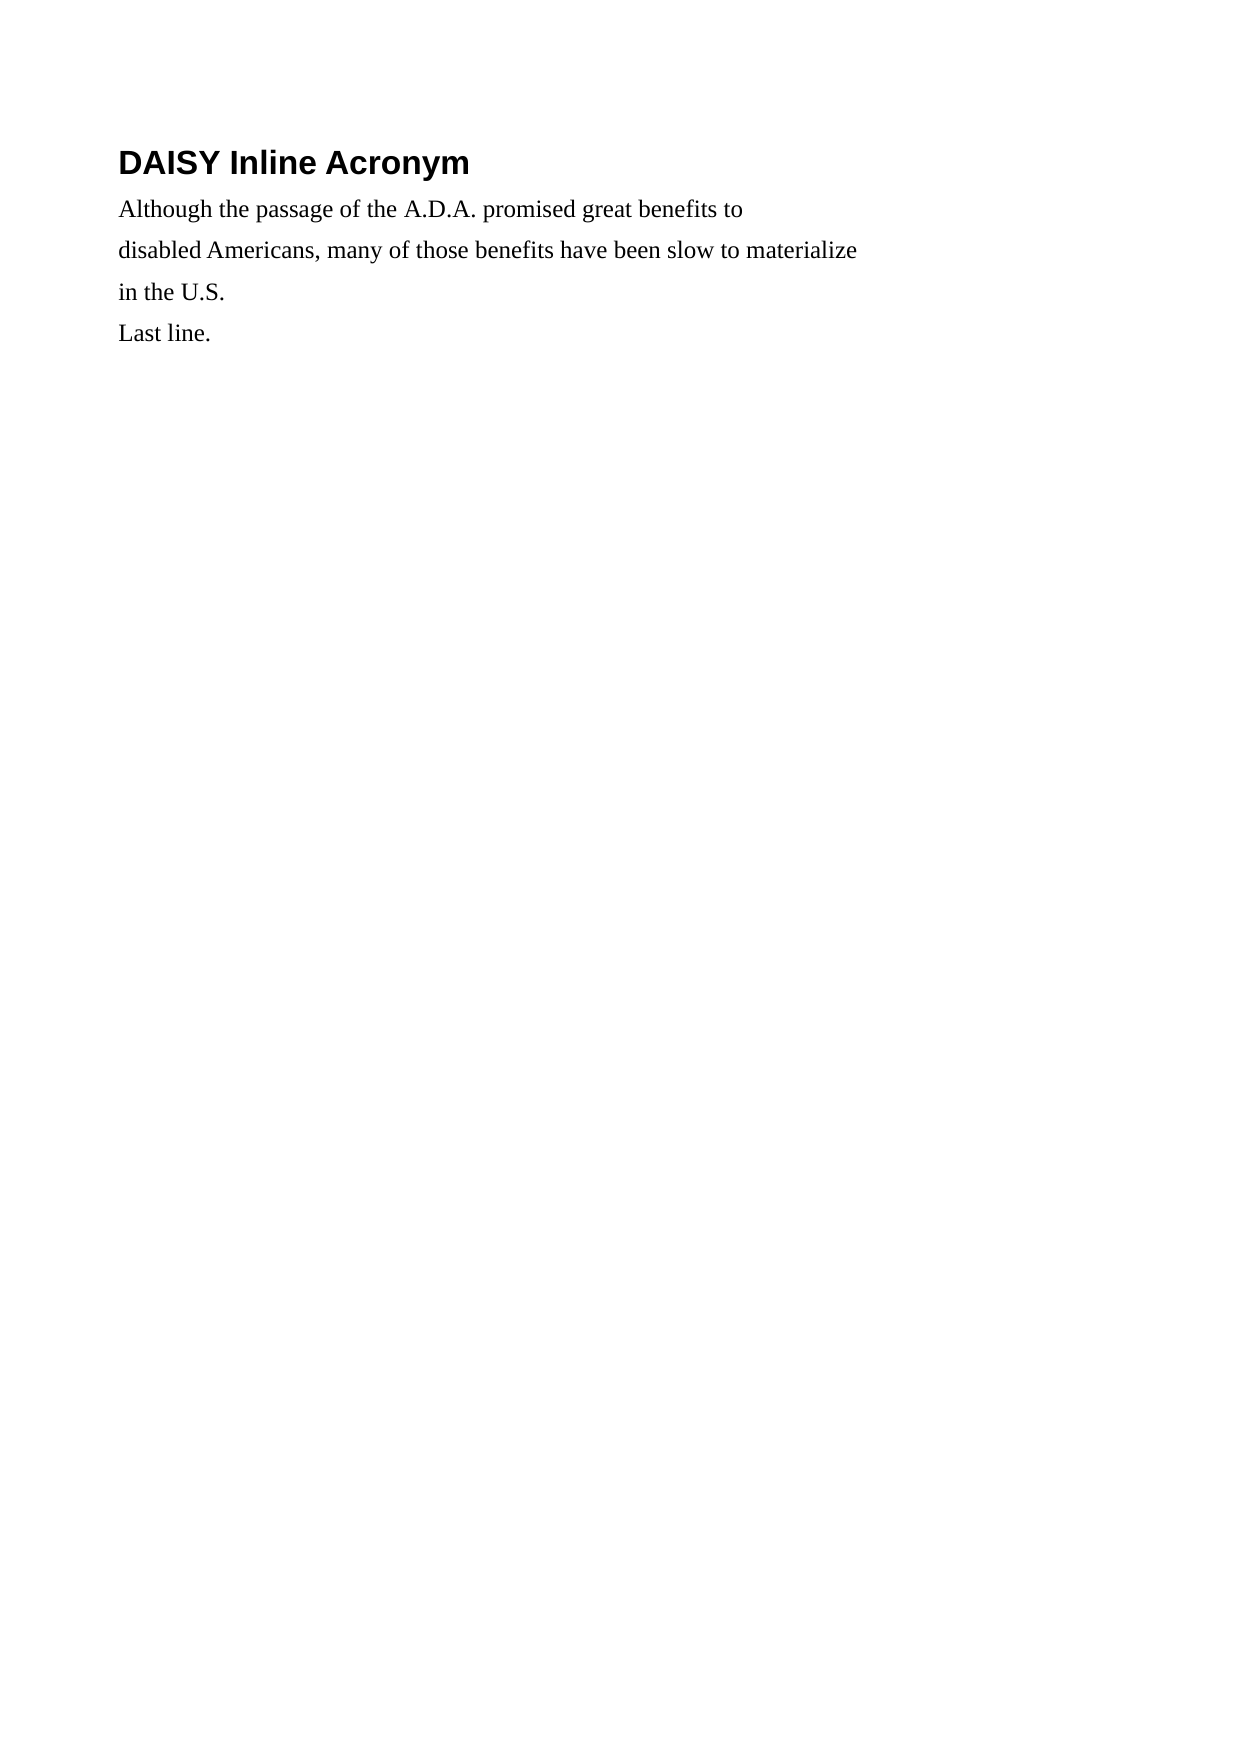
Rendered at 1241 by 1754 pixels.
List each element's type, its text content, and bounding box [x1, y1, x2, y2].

subtitle DAISY Inline Acronym [118, 143, 1122, 182]
text Although the passage of the A.D.A. promised great benefits to [118, 194, 1122, 223]
text in the U.S. [118, 277, 1122, 306]
text Last line. [118, 318, 1122, 347]
text disabled Americans, many of those benefits have been slow to materialize [118, 236, 1122, 264]
